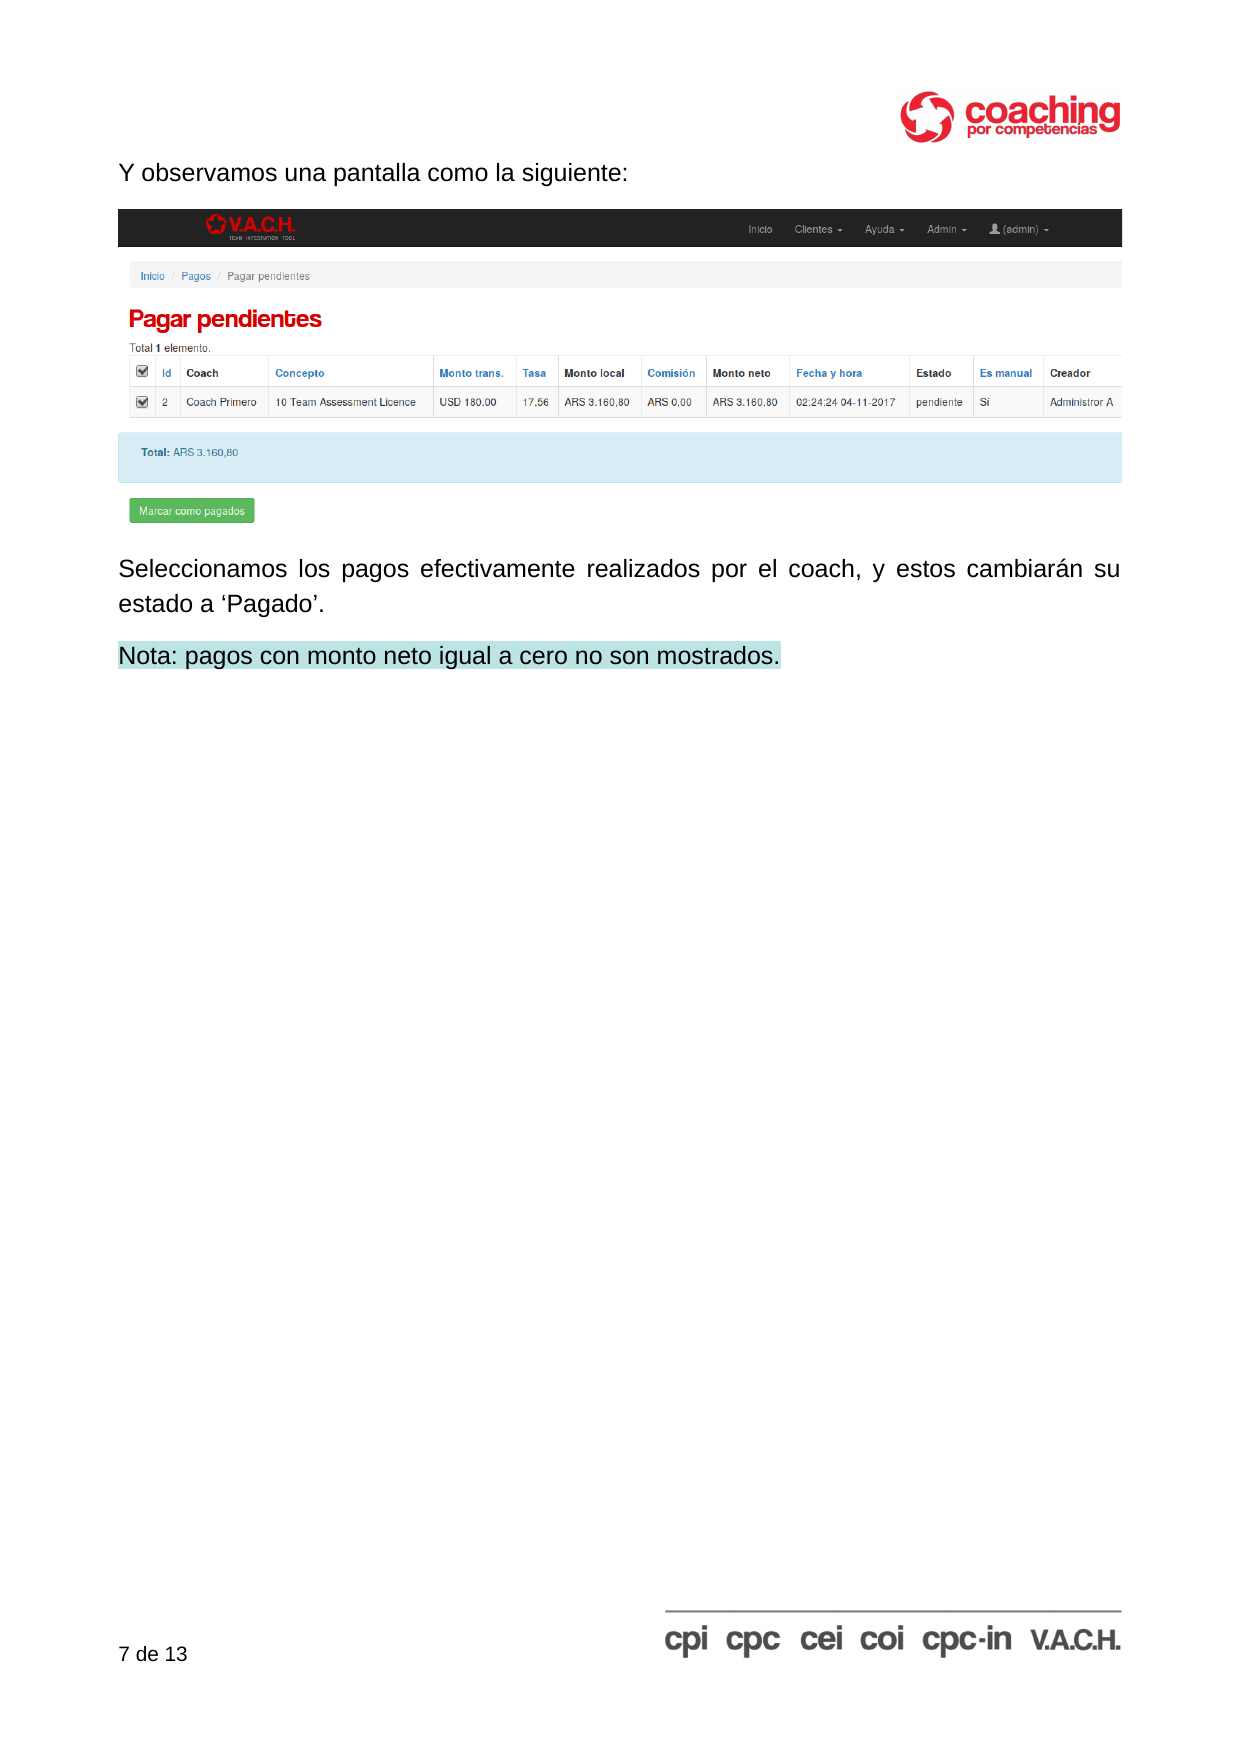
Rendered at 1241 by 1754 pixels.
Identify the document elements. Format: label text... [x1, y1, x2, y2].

text Nota: pagos con monto neto igual a cero no son mostrados. [118, 641, 1122, 669]
text Y observamos una pantalla como la siguiente: [118, 158, 1122, 186]
text Seleccionamos los pagos efectivamente realizados por el coach, y estos cambiarán su estado a ‘Pagado’. [118, 554, 1122, 617]
picture [661, 1609, 1123, 1661]
picture [118, 209, 1123, 531]
picture [897, 88, 1123, 146]
